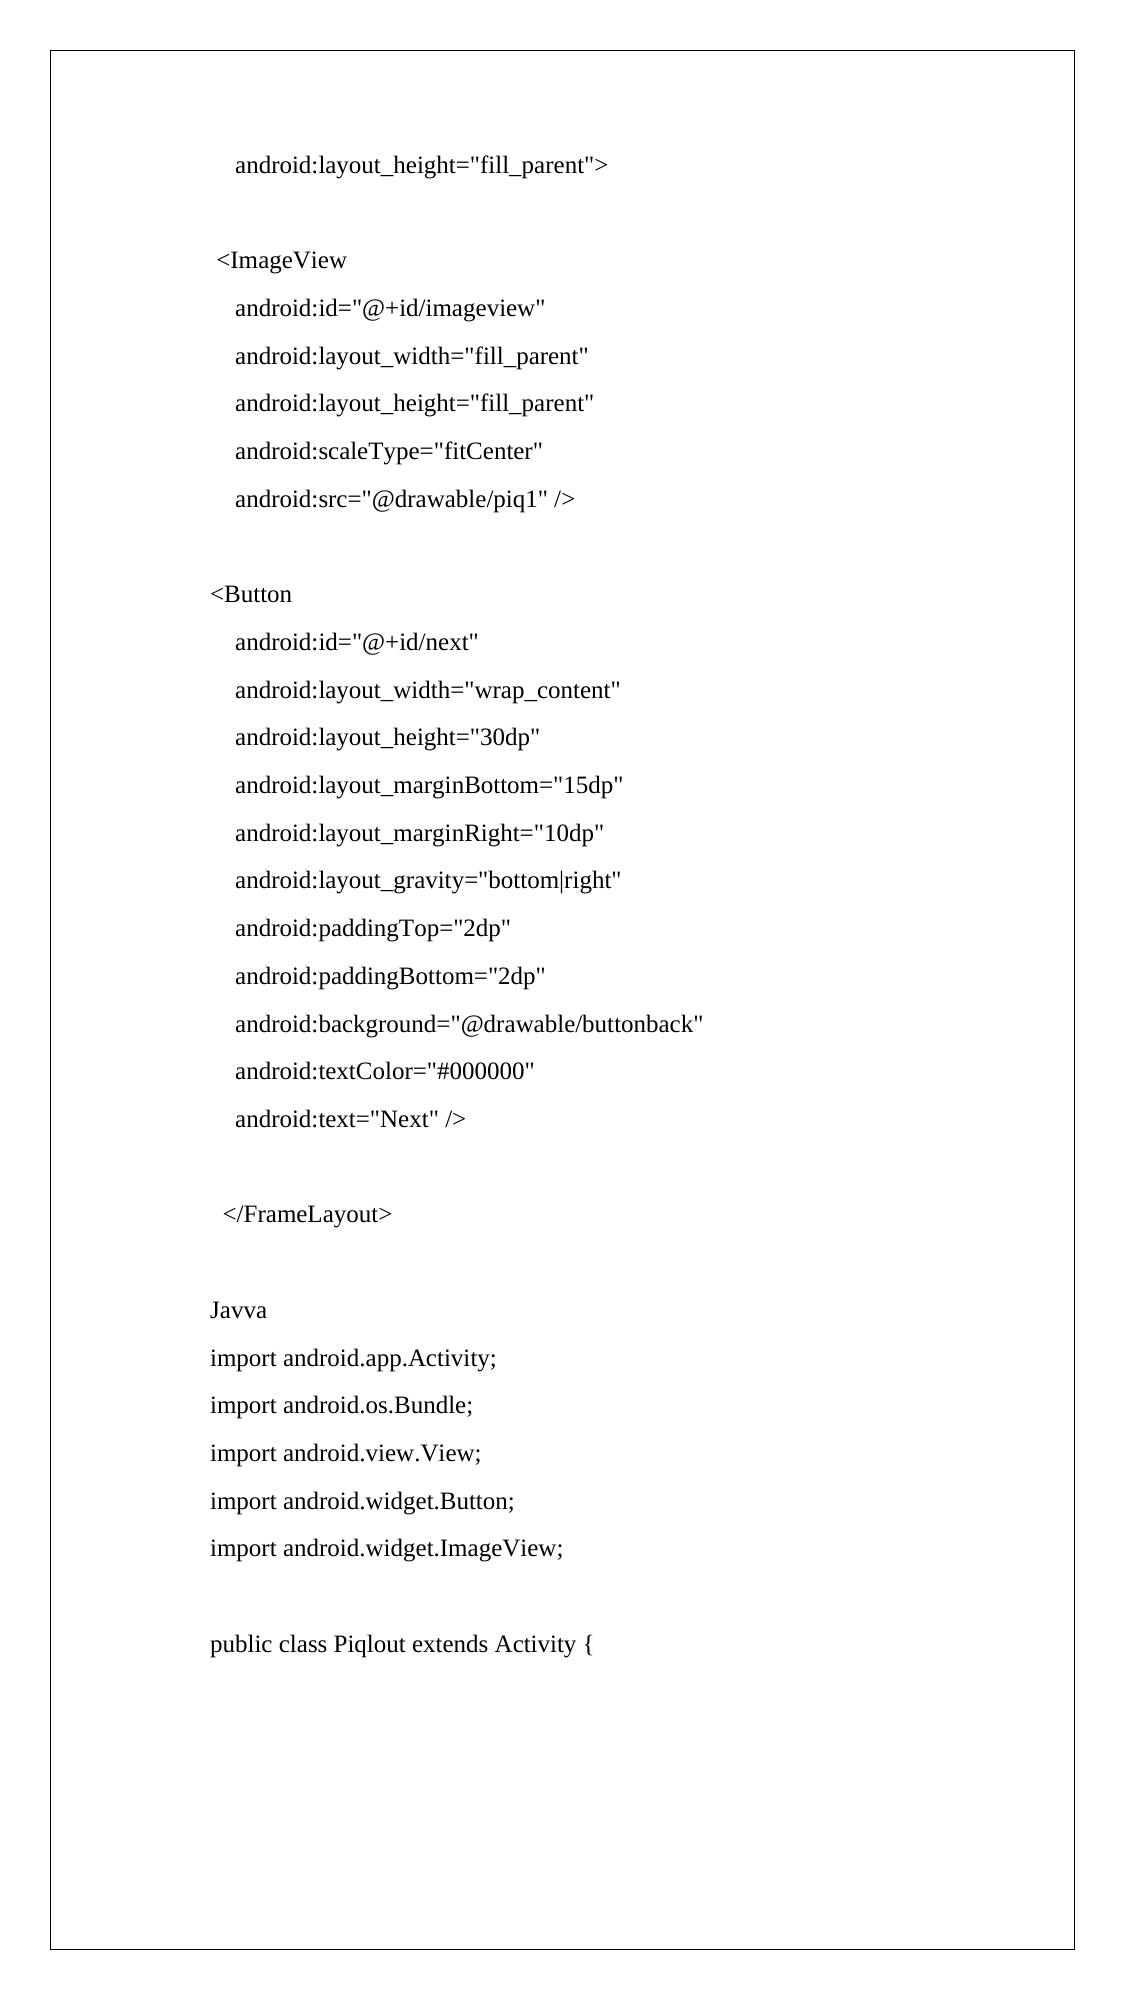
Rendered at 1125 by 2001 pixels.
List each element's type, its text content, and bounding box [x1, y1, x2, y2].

text Javva [210, 1295, 1020, 1324]
text import android.widget.Button; [210, 1486, 1020, 1514]
text android:layout_width="fill_parent" [210, 341, 1020, 369]
text android:layout_marginRight="10dp" [210, 818, 1020, 847]
text android:layout_width="wrap_content" [210, 675, 1020, 703]
text <ImageView [210, 245, 1020, 274]
text import android.app.Activity; [210, 1343, 1020, 1371]
text android:textColor="#000000" [210, 1056, 1020, 1085]
text android:background="@drawable/buttonback" [210, 1009, 1020, 1037]
text android:paddingBottom="2dp" [210, 961, 1020, 990]
text import android.os.Bundle; [210, 1390, 1020, 1419]
text android:id="@+id/imageview" [210, 293, 1020, 322]
text android:layout_height="fill_parent"> [210, 150, 1020, 179]
text android:id="@+id/next" [210, 627, 1020, 656]
text android:text="Next" /> [210, 1104, 1020, 1133]
text public class Piqlout extends Activity { [210, 1629, 1020, 1658]
text import android.view.View; [210, 1438, 1020, 1467]
text android:layout_gravity="bottom|right" [210, 866, 1020, 894]
text import android.widget.ImageView; [210, 1533, 1020, 1562]
text </FrameLayout> [210, 1199, 1020, 1228]
text android:scaleType="fitCenter" [210, 436, 1020, 465]
text android:paddingTop="2dp" [210, 913, 1020, 942]
text android:layout_height="30dp" [210, 722, 1020, 751]
text android:layout_height="fill_parent" [210, 388, 1020, 417]
text android:layout_marginBottom="15dp" [210, 770, 1020, 799]
text <Button [210, 579, 1020, 608]
text android:src="@drawable/piq1" /> [210, 484, 1020, 513]
